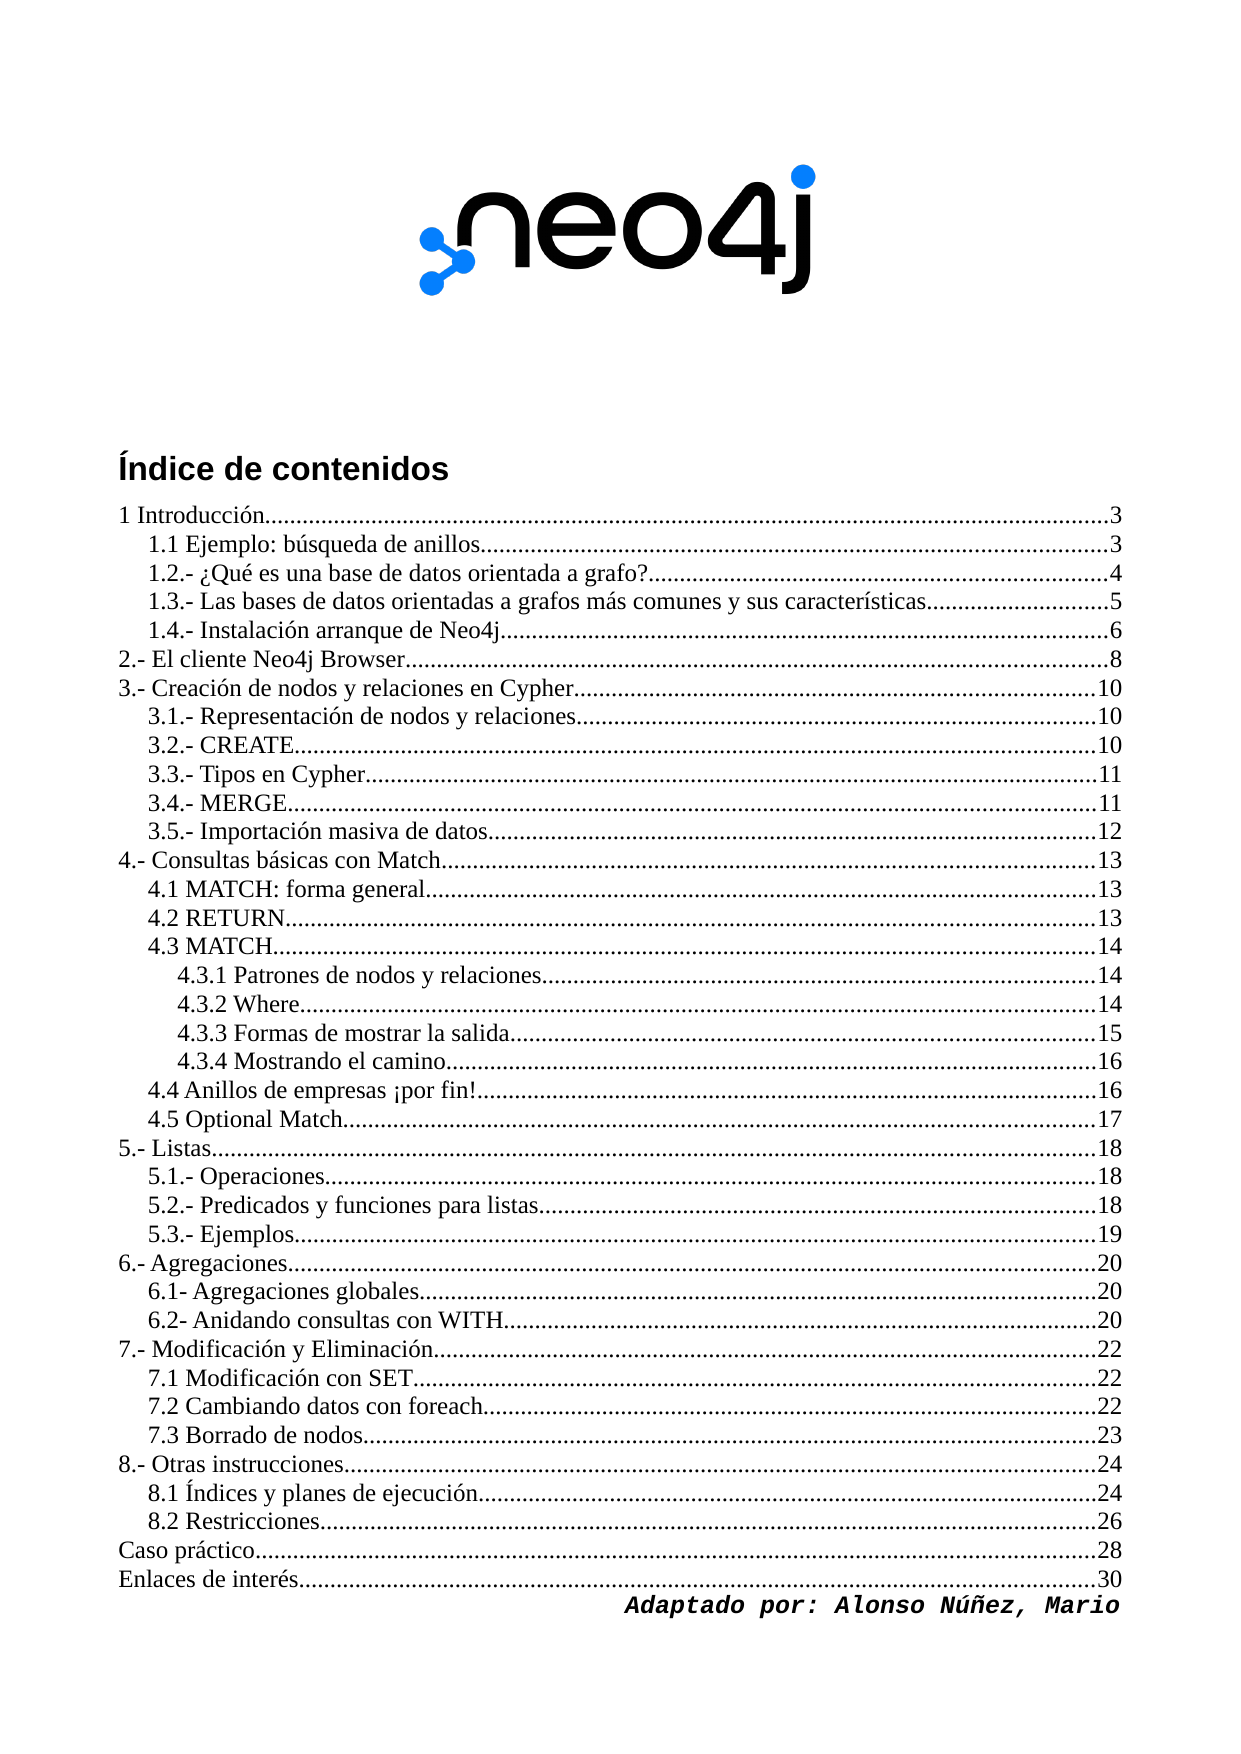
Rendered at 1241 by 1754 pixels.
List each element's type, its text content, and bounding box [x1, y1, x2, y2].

text 7.2 Cambiando datos con foreach 22 [148, 1391, 1122, 1420]
text 3.4.- MERGE 11 [148, 788, 1122, 816]
text 4.3.4 Mostrando el camino 16 [177, 1046, 1122, 1075]
text 7.3 Borrado de nodos 23 [148, 1420, 1122, 1449]
text 4.2 RETURN 13 [148, 903, 1122, 931]
text 4.5 Optional Match 17 [148, 1104, 1122, 1133]
text 3.3.- Tipos en Cypher 11 [148, 759, 1122, 788]
picture [406, 119, 828, 340]
text 1.4.- Instalación arranque de Neo4j 6 [148, 615, 1122, 644]
text 7.- Modificación y Eliminación 22 [118, 1334, 1122, 1363]
text 8.- Otras instrucciones 24 [118, 1449, 1122, 1478]
text 3.- Creación de nodos y relaciones en Cypher 10 [118, 673, 1122, 701]
text Adaptado por: Alonso Núñez, Mario [118, 1593, 1122, 1621]
text 4.3.3 Formas de mostrar la salida 15 [177, 1018, 1122, 1046]
text 4.3.1 Patrones de nodos y relaciones 14 [177, 960, 1122, 989]
text 3.1.- Representación de nodos y relaciones 10 [148, 701, 1122, 730]
text 2.- El cliente Neo4j Browser 8 [118, 644, 1122, 673]
text 4.3.2 Where 14 [177, 989, 1122, 1018]
text 1.2.- ¿Qué es una base de datos orientada a grafo? 4 [148, 558, 1122, 586]
text 4.- Consultas básicas con Match 13 [118, 845, 1122, 874]
text 4.3 MATCH 14 [148, 931, 1122, 960]
text 4.1 MATCH: forma general 13 [148, 874, 1122, 903]
text 8.2 Restricciones 26 [148, 1506, 1122, 1535]
text 7.1 Modificación con SET 22 [148, 1363, 1122, 1391]
text 4.4 Anillos de empresas ¡por fin! 16 [148, 1075, 1122, 1104]
text Caso práctico 28 [118, 1535, 1122, 1564]
text 5.3.- Ejemplos 19 [148, 1219, 1122, 1248]
text 6.- Agregaciones 20 [118, 1248, 1122, 1276]
subtitle Índice de contenidos [118, 449, 1122, 488]
text 5.2.- Predicados y funciones para listas 18 [148, 1190, 1122, 1219]
text 3.5.- Importación masiva de datos 12 [148, 816, 1122, 845]
text Enlaces de interés 30 [118, 1564, 1122, 1593]
text 1.1 Ejemplo: búsqueda de anillos 3 [148, 529, 1122, 558]
text 8.1 Índices y planes de ejecución 24 [148, 1478, 1122, 1506]
text 3.2.- CREATE 10 [148, 730, 1122, 759]
text 1.3.- Las bases de datos orientadas a grafos más comunes y sus características 5 [148, 586, 1122, 615]
text 5.- Listas 18 [118, 1133, 1122, 1161]
text 1 Introducción 3 [118, 500, 1122, 529]
text 5.1.- Operaciones 18 [148, 1161, 1122, 1190]
text 6.2- Anidando consultas con WITH 20 [148, 1305, 1122, 1334]
text 6.1- Agregaciones globales 20 [148, 1276, 1122, 1305]
